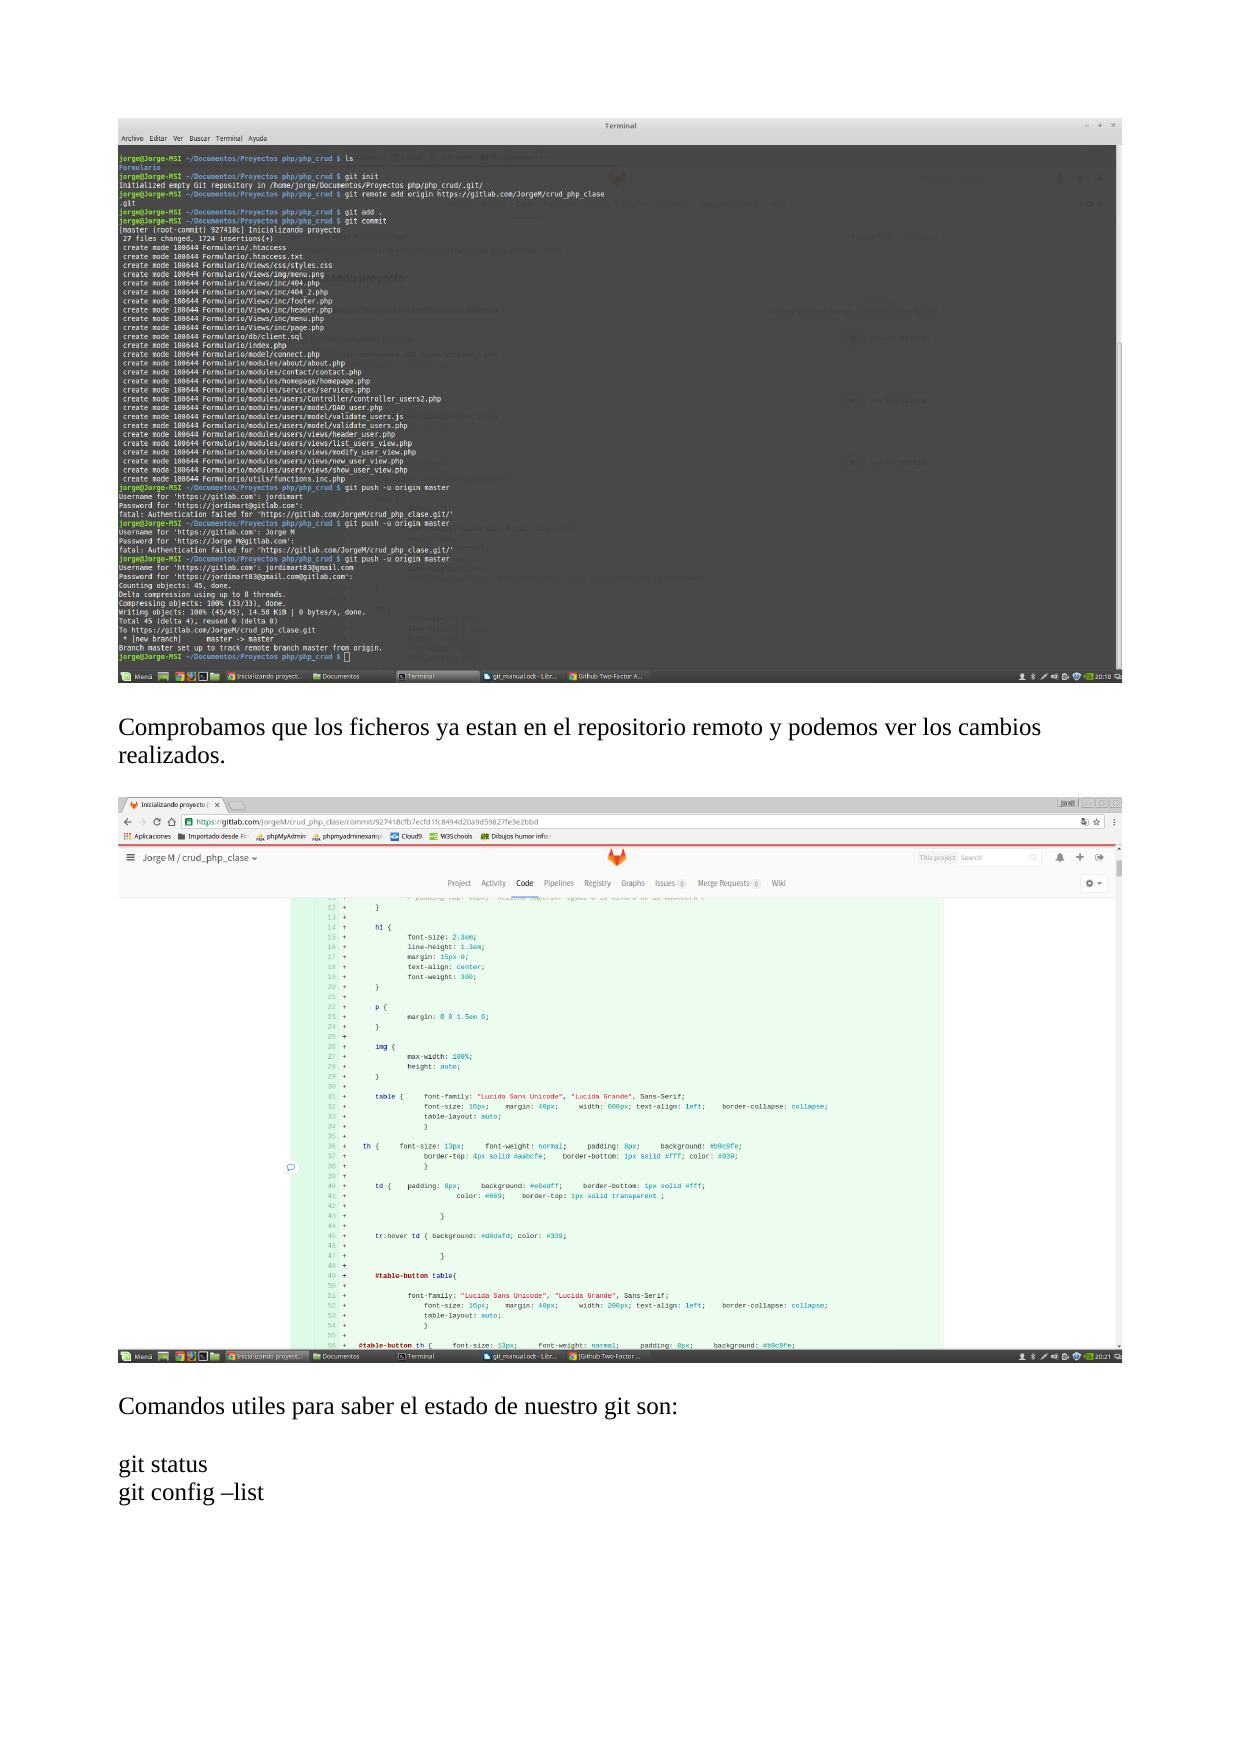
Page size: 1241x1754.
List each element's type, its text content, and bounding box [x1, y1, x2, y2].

text git status [118, 1449, 1122, 1477]
picture [118, 797, 1123, 1363]
picture [118, 118, 1123, 683]
text git config –list [118, 1477, 1122, 1506]
text Comprobamos que los ficheros ya estan en el repositorio remoto y podemos ver los cambios realizados. [118, 712, 1122, 769]
text Comandos utiles para saber el estado de nuestro git son: [118, 1391, 1122, 1420]
